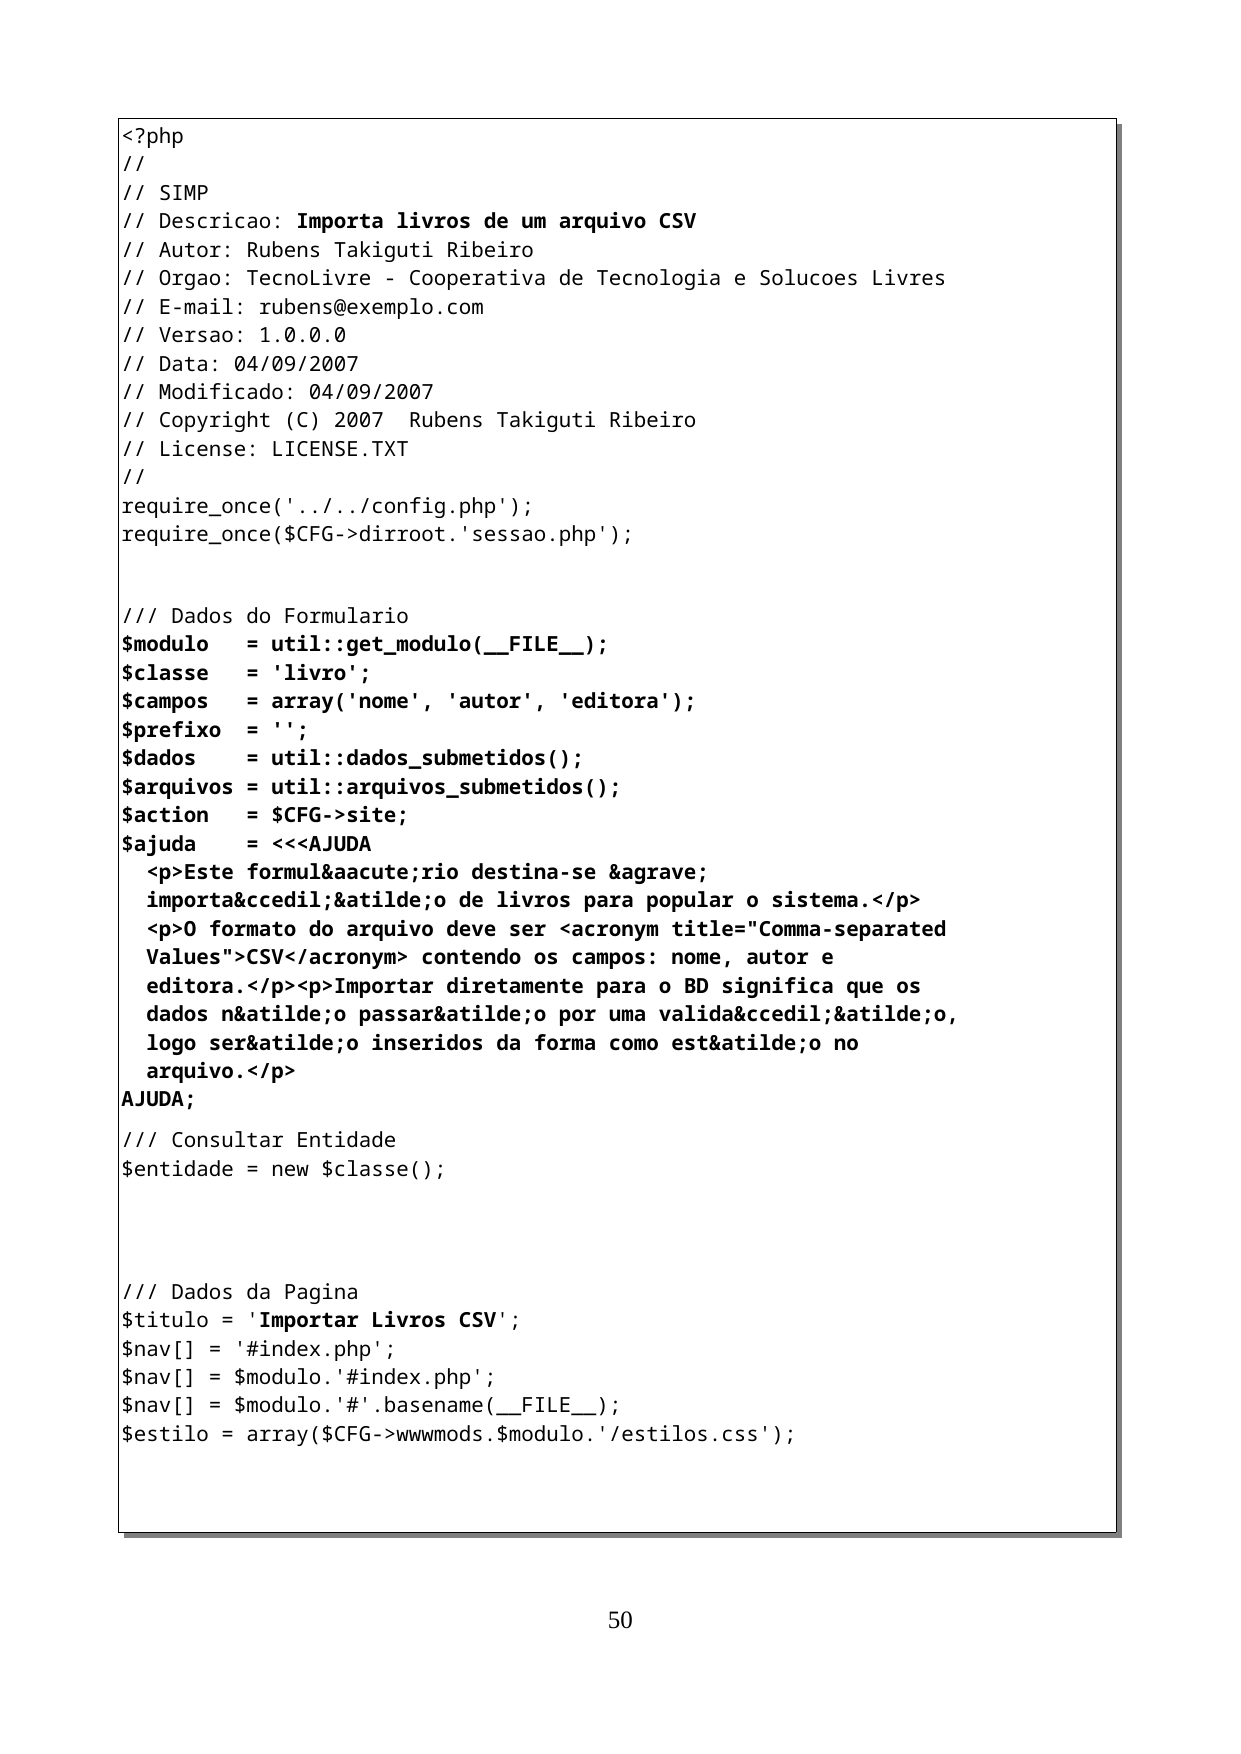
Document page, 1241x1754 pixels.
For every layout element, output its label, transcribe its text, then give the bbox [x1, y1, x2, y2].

text /// Dados do Formulario $modulo = util::get_modulo(__FILE__); $classe = 'livro'; $campos = array('nome', 'autor', 'editora'); $prefixo = ''; $dados = util::dados_submetidos(); $arquivos = util::arquivos_submetidos(); $action = $CFG->site; $ajuda = <<<AJUDA <p>Este formul&aacute;rio destina-se &agrave; importa&ccedil;&atilde;o de livros para popular o sistema.</p> <p>O formato do arquivo deve ser <acronym title="Comma-separated Values">CSV</acronym> contendo os campos: nome, autor e editora.</p><p>Importar diretamente para o BD significa que os dados n&atilde;o passar&atilde;o por uma valida&ccedil;&atilde;o, logo ser&atilde;o inseridos da forma como est&atilde;o no arquivo.</p> AJUDA; [119, 598, 1116, 1113]
text /// Dados da Pagina $titulo = 'Importar Livros CSV'; $nav[] = '#index.php'; $nav[] = $modulo.'#index.php'; $nav[] = $modulo.'#'.basename(__FILE__); $estilo = array($CFG->wwwmods.$modulo.'/estilos.css'); [119, 1274, 1116, 1447]
text /// Consultar Entidade $entidade = new $classe(); [119, 1122, 1116, 1182]
text <?php // // SIMP // Descricao: Importa livros de um arquivo CSV // Autor: Rubens Takiguti Ribeiro // Orgao: TecnoLivre - Cooperativa de Tecnologia e Solucoes Livres // E-mail: rubens@exemplo.com // Versao: 1.0.0.0 // Data: 04/09/2007 // Modificado: 04/09/2007 // Copyright (C) 2007 Rubens Takiguti Ribeiro // License: LICENSE.TXT // require_once('../../config.php'); require_once($CFG->dirroot.'sessao.php'); [119, 119, 1116, 548]
